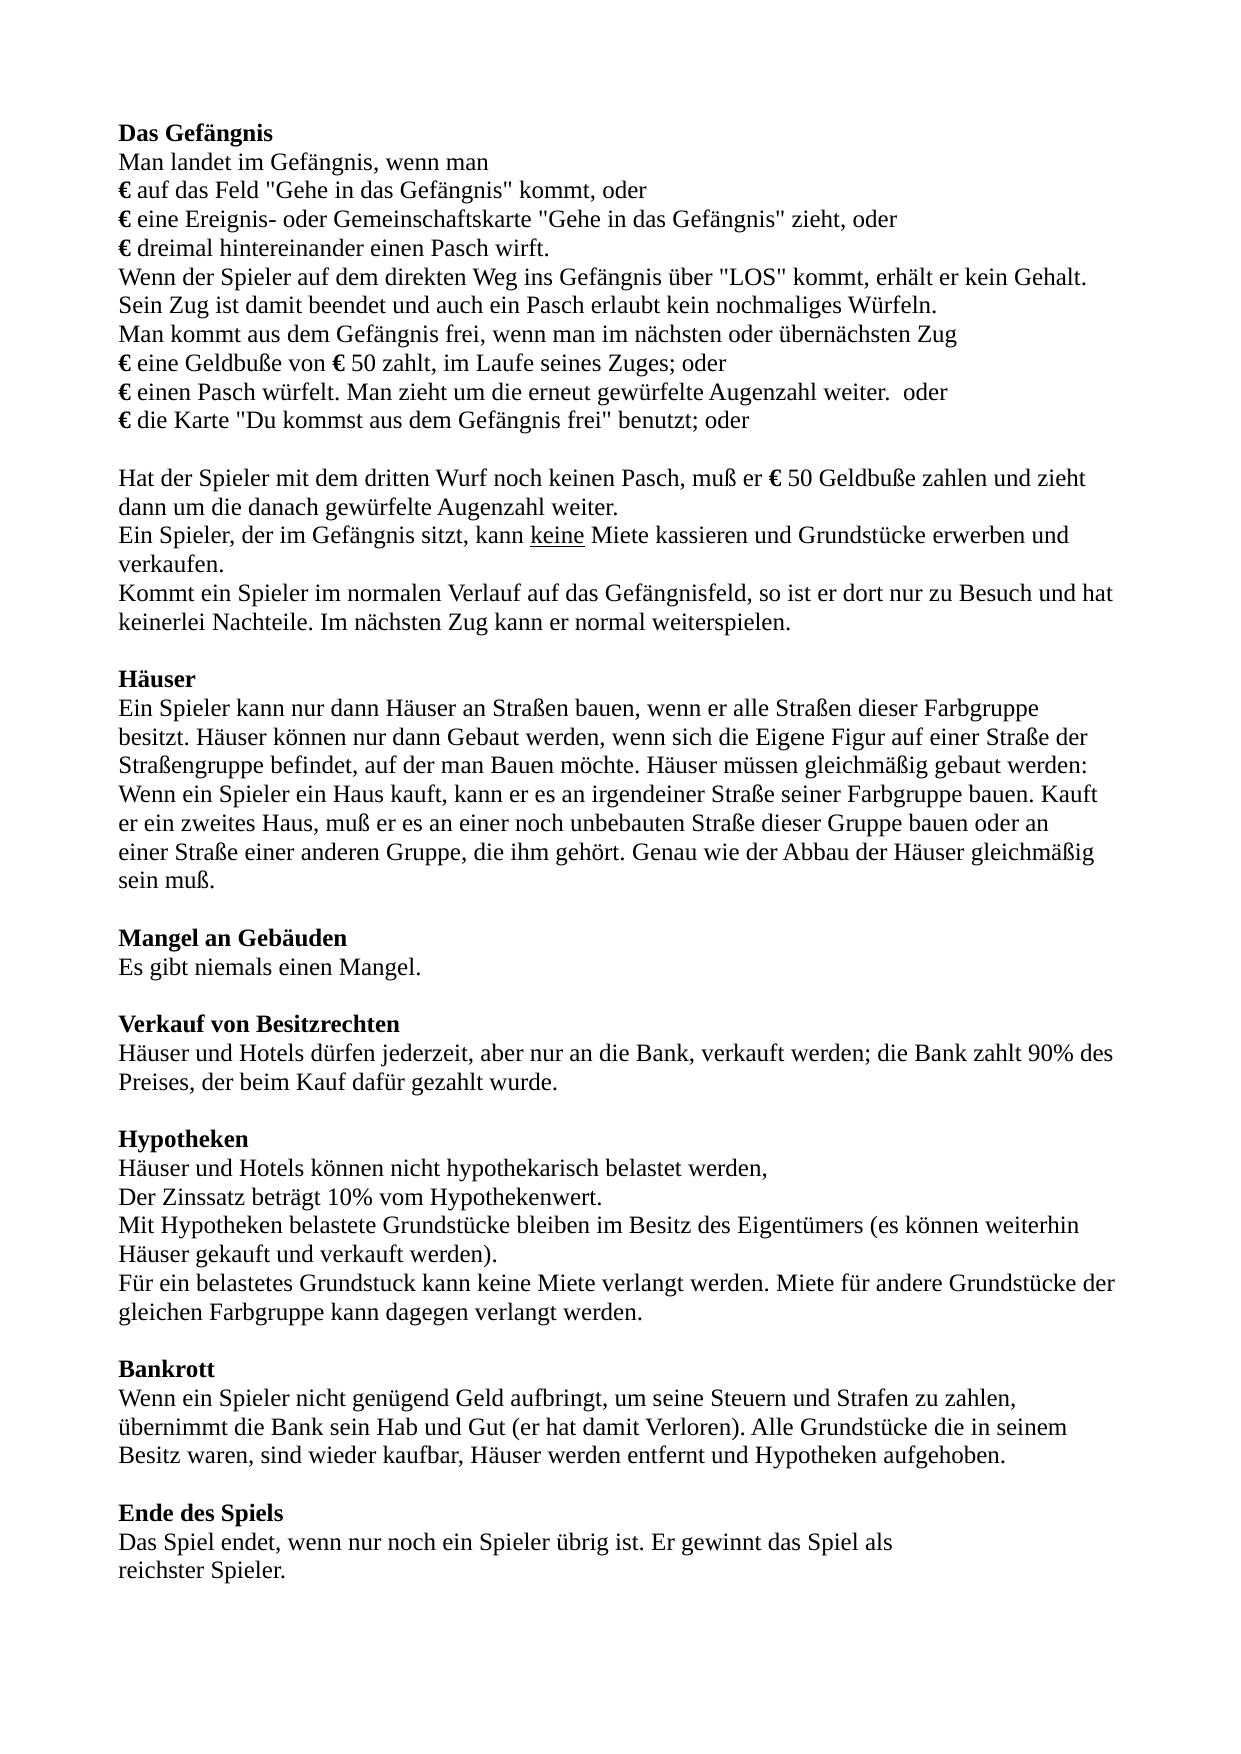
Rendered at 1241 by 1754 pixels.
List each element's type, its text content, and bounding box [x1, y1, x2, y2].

text Man kommt aus dem Gefängnis frei, wenn man im nächsten oder übernächsten Zug [118, 319, 1122, 348]
text € einen Pasch würfelt. Man zieht um die erneut gewürfelte Augenzahl weiter. oder [118, 377, 1122, 406]
text Häuser und Hotels können nicht hypothekarisch belastet werden, [118, 1153, 1122, 1182]
text Ein Spieler, der im Gefängnis sitzt, kann keine Miete kassieren und Grundstücke erwerben und verkaufen. [118, 521, 1122, 578]
text gleichen Farbgruppe kann dagegen verlangt werden. [118, 1297, 1122, 1326]
text Für ein belastetes Grundstuck kann keine Miete verlangt werden. Miete für andere Grundstücke der [118, 1268, 1122, 1297]
text Mangel an Gebäuden [118, 923, 1122, 952]
text Mit Hypotheken belastete Grundstücke bleiben im Besitz des Eigentümers (es können weiterhin Häuser gekauft und verkauft werden). [118, 1211, 1122, 1268]
text € dreimal hintereinander einen Pasch wirft. [118, 233, 1122, 262]
text Ende des Spiels [118, 1498, 1122, 1527]
text Das Gefängnis [118, 118, 1122, 147]
text Bankrott [118, 1354, 1122, 1383]
text Wenn ein Spieler ein Haus kauft, kann er es an irgendeiner Straße seiner Farbgruppe bauen. Kauft [118, 779, 1122, 808]
text Wenn der Spieler auf dem direkten Weg ins Gefängnis über "LOS" kommt, erhält er kein Gehalt. [118, 262, 1122, 291]
text einer Straße einer anderen Gruppe, die ihm gehört. Genau wie der Abbau der Häuser gleichmäßig sein muß. [118, 837, 1122, 894]
text € die Karte "Du kommst aus dem Gefängnis frei" benutzt; oder [118, 406, 1122, 434]
text € eine Geldbuße von € 50 zahlt, im Laufe seines Zuges; oder [118, 348, 1122, 377]
text Das Spiel endet, wenn nur noch ein Spieler übrig ist. Er gewinnt das Spiel als [118, 1527, 1122, 1556]
text € eine Ereignis- oder Gemeinschaftskarte "Gehe in das Gefängnis" zieht, oder [118, 204, 1122, 233]
text Kommt ein Spieler im normalen Verlauf auf das Gefängnisfeld, so ist er dort nur zu Besuch und hat [118, 578, 1122, 607]
text Wenn ein Spieler nicht genügend Geld aufbringt, um seine Steuern und Strafen zu zahlen, übernimmt die Bank sein Hab und Gut (er hat damit Verloren). Alle Grundstücke die in seinem Besitz waren, sind wieder kaufbar, Häuser werden entfernt und Hypotheken aufgehoben. [118, 1383, 1122, 1469]
text Häuser und Hotels dürfen jederzeit, aber nur an die Bank, verkauft werden; die Bank zahlt 90% des Preises, der beim Kauf dafür gezahlt wurde. [118, 1038, 1122, 1096]
text Verkauf von Besitzrechten [118, 1009, 1122, 1038]
text € auf das Feld "Gehe in das Gefängnis" kommt, oder [118, 176, 1122, 204]
text besitzt. Häuser können nur dann Gebaut werden, wenn sich die Eigene Figur auf einer Straße der Straßengruppe befindet, auf der man Bauen möchte. Häuser müssen gleichmäßig gebaut werden: [118, 722, 1122, 779]
text Hat der Spieler mit dem dritten Wurf noch keinen Pasch, muß er € 50 Geldbuße zahlen und zieht [118, 463, 1122, 492]
text Häuser [118, 664, 1122, 693]
text keinerlei Nachteile. Im nächsten Zug kann er normal weiterspielen. [118, 607, 1122, 636]
text dann um die danach gewürfelte Augenzahl weiter. [118, 492, 1122, 521]
text Der Zinssatz beträgt 10% vom Hypothekenwert. [118, 1182, 1122, 1211]
text Ein Spieler kann nur dann Häuser an Straßen bauen, wenn er alle Straßen dieser Farbgruppe [118, 693, 1122, 722]
text Sein Zug ist damit beendet und auch ein Pasch erlaubt kein nochmaliges Würfeln. [118, 291, 1122, 319]
text Es gibt niemals einen Mangel. [118, 952, 1122, 981]
text er ein zweites Haus, muß er es an einer noch unbebauten Straße dieser Gruppe bauen oder an [118, 808, 1122, 837]
text reichster Spieler. [118, 1556, 1122, 1584]
text Man landet im Gefängnis, wenn man [118, 147, 1122, 176]
text Hypotheken [118, 1124, 1122, 1153]
